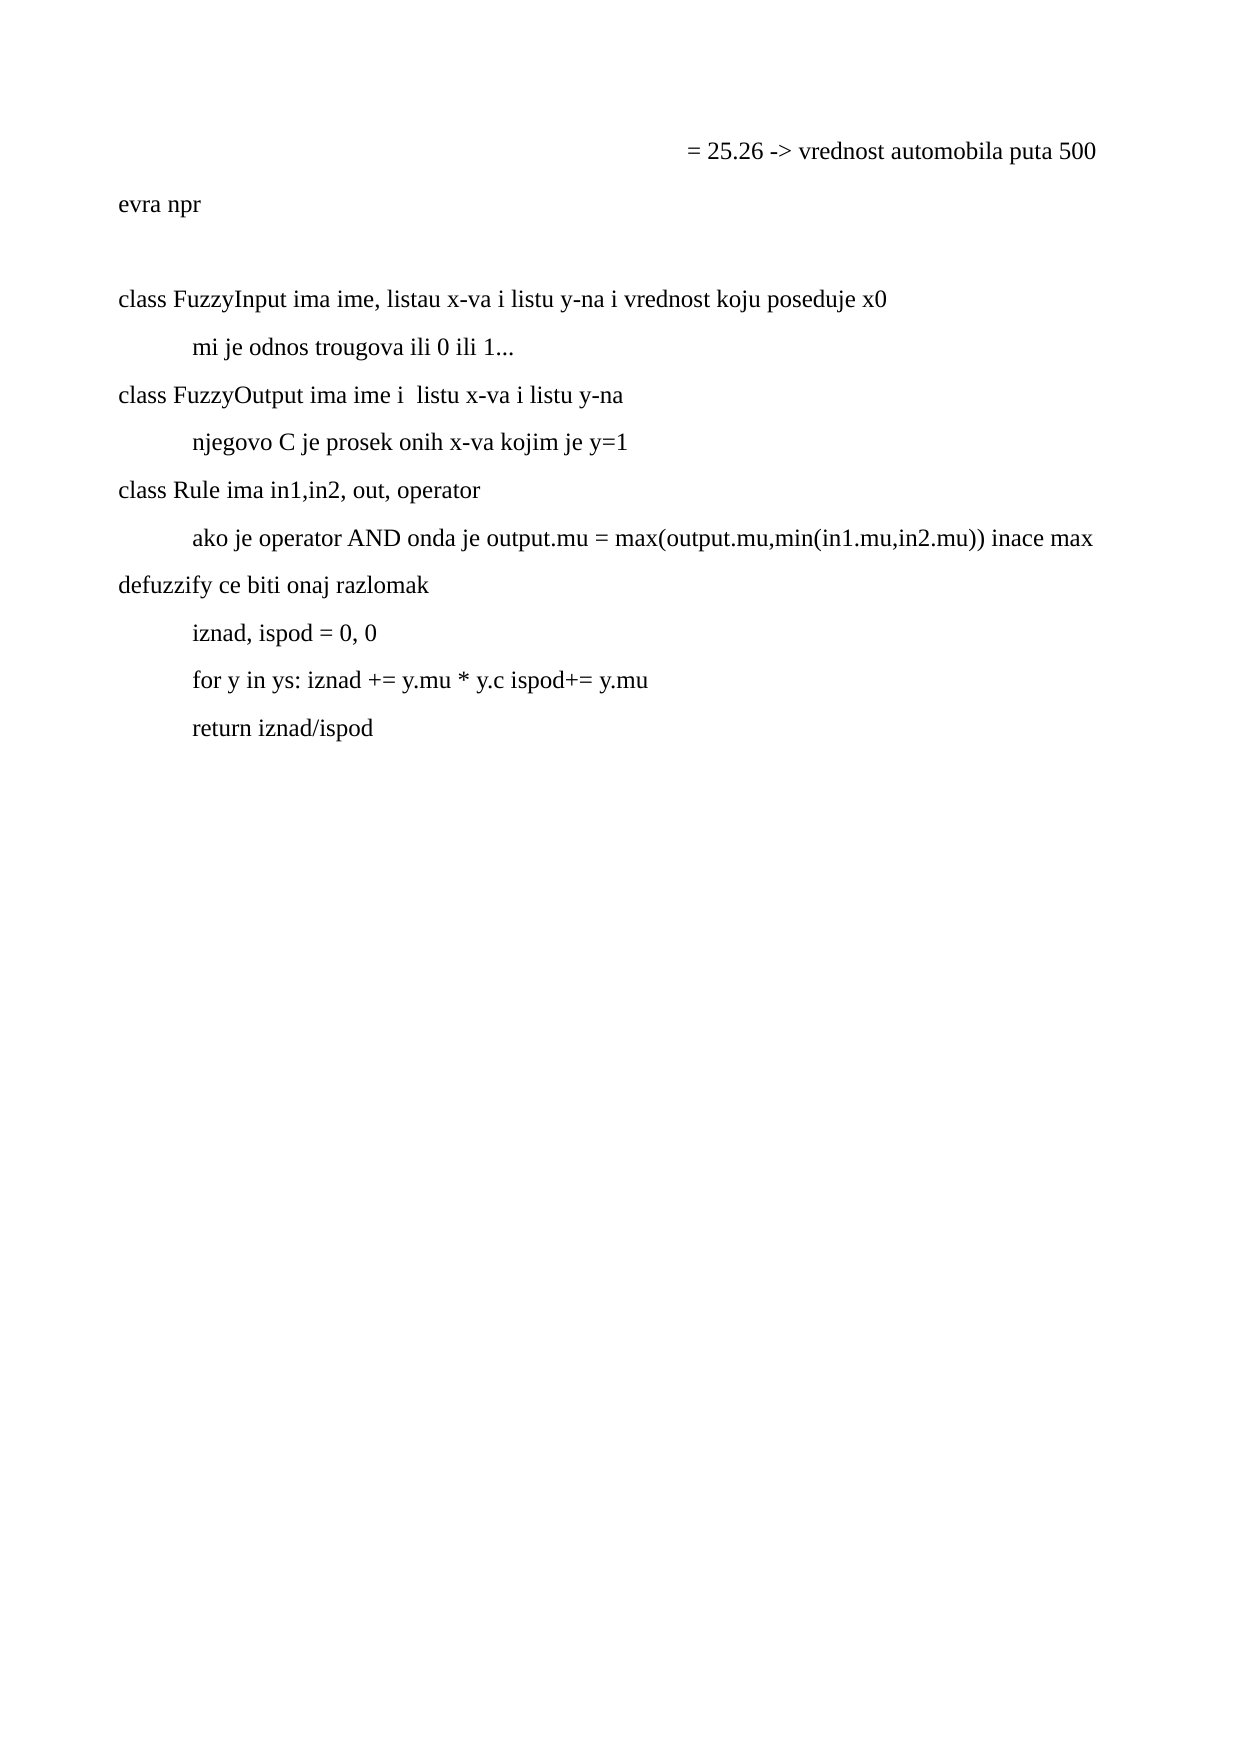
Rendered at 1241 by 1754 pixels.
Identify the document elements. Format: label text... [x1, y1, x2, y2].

text defuzzify ce biti onaj razlomak [118, 570, 1122, 599]
text njegovo C je prosek onih x-va kojim je y=1 [118, 427, 1122, 456]
text mi je odnos trougova ili 0 ili 1... [118, 332, 1122, 361]
text class FuzzyInput ima ime, listau x-va i listu y-na i vrednost koju poseduje x0 [118, 284, 1122, 313]
text class Rule ima in1,in2, out, operator [118, 475, 1122, 504]
text class FuzzyOutput ima ime i listu x-va i listu y-na [118, 380, 1122, 408]
text for y in ys: iznad += y.mu * y.c ispod+= y.mu [118, 665, 1122, 694]
text return iznad/ispod [118, 713, 1122, 742]
text = 25.26 -> vrednost automobila puta 500 evra npr [118, 118, 1122, 218]
text ako je operator AND onda je output.mu = max(output.mu,min(in1.mu,in2.mu)) inace max [118, 523, 1122, 551]
text iznad, ispod = 0, 0 [118, 618, 1122, 647]
